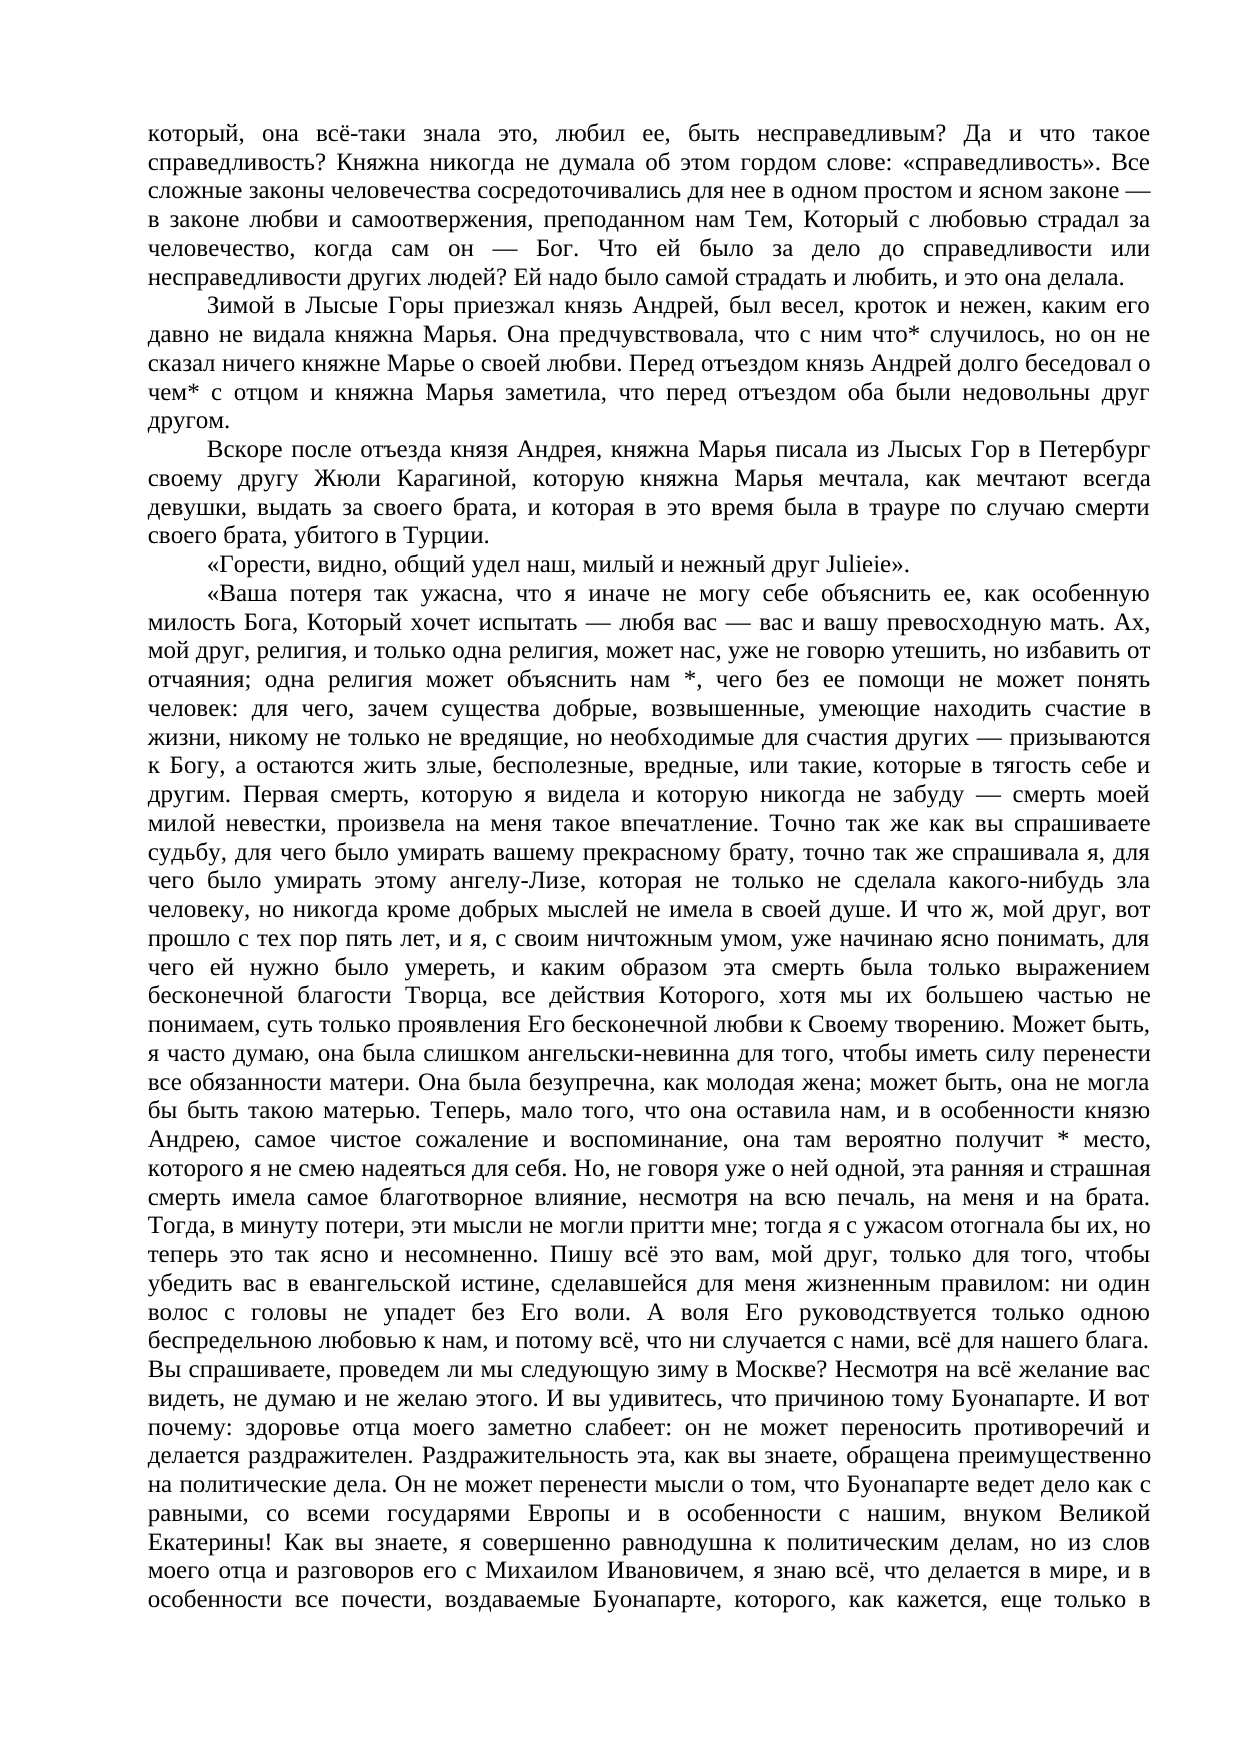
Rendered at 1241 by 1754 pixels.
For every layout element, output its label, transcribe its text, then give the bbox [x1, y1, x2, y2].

text «Горести, видно, общий удел наш, милый и нежный друг Julieie». [148, 549, 1152, 578]
text Вскоре после отъезда князя Андрея, княжна Марья писала из Лысых Гор в Петербург своему другу Жюли Карагиной, которую княжна Марья мечтала, как мечтают всегда девушки, выдать за своего брата, и которая в это время была в трауре по случаю смерти своего брата, убитого в Турции. [148, 434, 1152, 549]
text который, она всё-таки знала это, любил ее, быть несправедливым? Да и что такое справедливость? Княжна никогда не думала об этом гордом слове: «справедливость». Все сложные законы человечества сосредоточивались для нее в одном простом и ясном законе — в законе любви и самоотвержения, преподанном нам Тем, Который с любовью страдал за человечество, когда сам он — Бог. Что ей было за дело до справедливости или несправедливости других людей? Ей надо было самой страдать и любить, и это она делала. [148, 118, 1152, 291]
text Зимой в Лысые Горы приезжал князь Андрей, был весел, кроток и нежен, каким его давно не видала княжна Марья. Она предчувствовала, что с ним что* случилось, но он не сказал ничего княжне Марье о своей любви. Перед отъездом князь Андрей долго беседовал о чем* с отцом и княжна Марья заметила, что перед отъездом оба были недовольны друг другом. [148, 291, 1152, 434]
text «Ваша потеря так ужасна, что я иначе не могу себе объяснить ее, как особенную милость Бога, Который хочет испытать — любя вас — вас и вашу превосходную мать. Ах, мой друг, религия, и только одна религия, может нас, уже не говорю утешить, но избавить от отчаяния; одна религия может объяснить нам *, чего без ее помощи не может понять человек: для чего, зачем существа добрые, возвышенные, умеющие находить счастие в жизни, никому не только не вредящие, но необходимые для счастия других — призываются к Богу, а остаются жить злые, бесполезные, вредные, или такие, которые в тягость себе и другим. Первая смерть, которую я видела и которую никогда не забуду — смерть моей милой невестки, произвела на меня такое впечатление. Точно так же как вы спрашиваете судьбу, для чего было умирать вашему прекрасному брату, точно так же спрашивала я, для чего было умирать этому ангелу-Лизе, которая не только не сделала какого-нибудь зла человеку, но никогда кроме добрых мыслей не имела в своей душе. И что ж, мой друг, вот прошло с тех пор пять лет, и я, с своим ничтожным умом, уже начинаю ясно понимать, для чего ей нужно было умереть, и каким образом эта смерть была только выражением бесконечной благости Творца, все действия Которого, хотя мы их большею частью не понимаем, суть только проявления Его бесконечной любви к Своему творению. Может быть, я часто думаю, она была слишком ангельски-невинна для того, чтобы иметь силу перенести все обязанности матери. Она была безупречна, как молодая жена; может быть, она не могла бы быть такою матерью. Теперь, мало того, что она оставила нам, и в особенности князю Андрею, самое чистое сожаление и воспоминание, она там вероятно получит * место, которого я не смею надеяться для себя. Но, не говоря уже о ней одной, эта ранняя и страшная смерть имела самое благотворное влияние, несмотря на всю печаль, на меня и на брата. Тогда, в минуту потери, эти мысли не могли притти мне; тогда я с ужасом отогнала бы их, но теперь это так ясно и несомненно. Пишу всё это вам, мой друг, только для того, чтобы убедить вас в евангельской истине, сделавшейся для меня жизненным правилом: ни один волос с головы не упадет без Его воли. А воля Его руководствуется только одною беспредельною любовью к нам, и потому всё, что ни случается с нами, всё для нашего блага. Вы спрашиваете, проведем ли мы следующую зиму в Москве? Несмотря на всё желание вас видеть, не думаю и не желаю этого. И вы удивитесь, что причиною тому Буонапарте. И вот почему: здоровье отца моего заметно слабеет: он не может переносить противоречий и делается раздражителен. Раздражительность эта, как вы знаете, обращена преимущественно на политические дела. Он не может перенести мысли о том, что Буонапарте ведет дело как с равными, со всеми государями Европы и в особенности с нашим, внуком Великой Екатерины! Как вы знаете, я совершенно равнодушна к политическим делам, но из слов моего отца и разговоров его с Михаилом Ивановичем, я знаю всё, что делается в мире, и в особенности все почести, воздаваемые Буонапарте, которого, как кажется, еще только в [148, 578, 1152, 1613]
